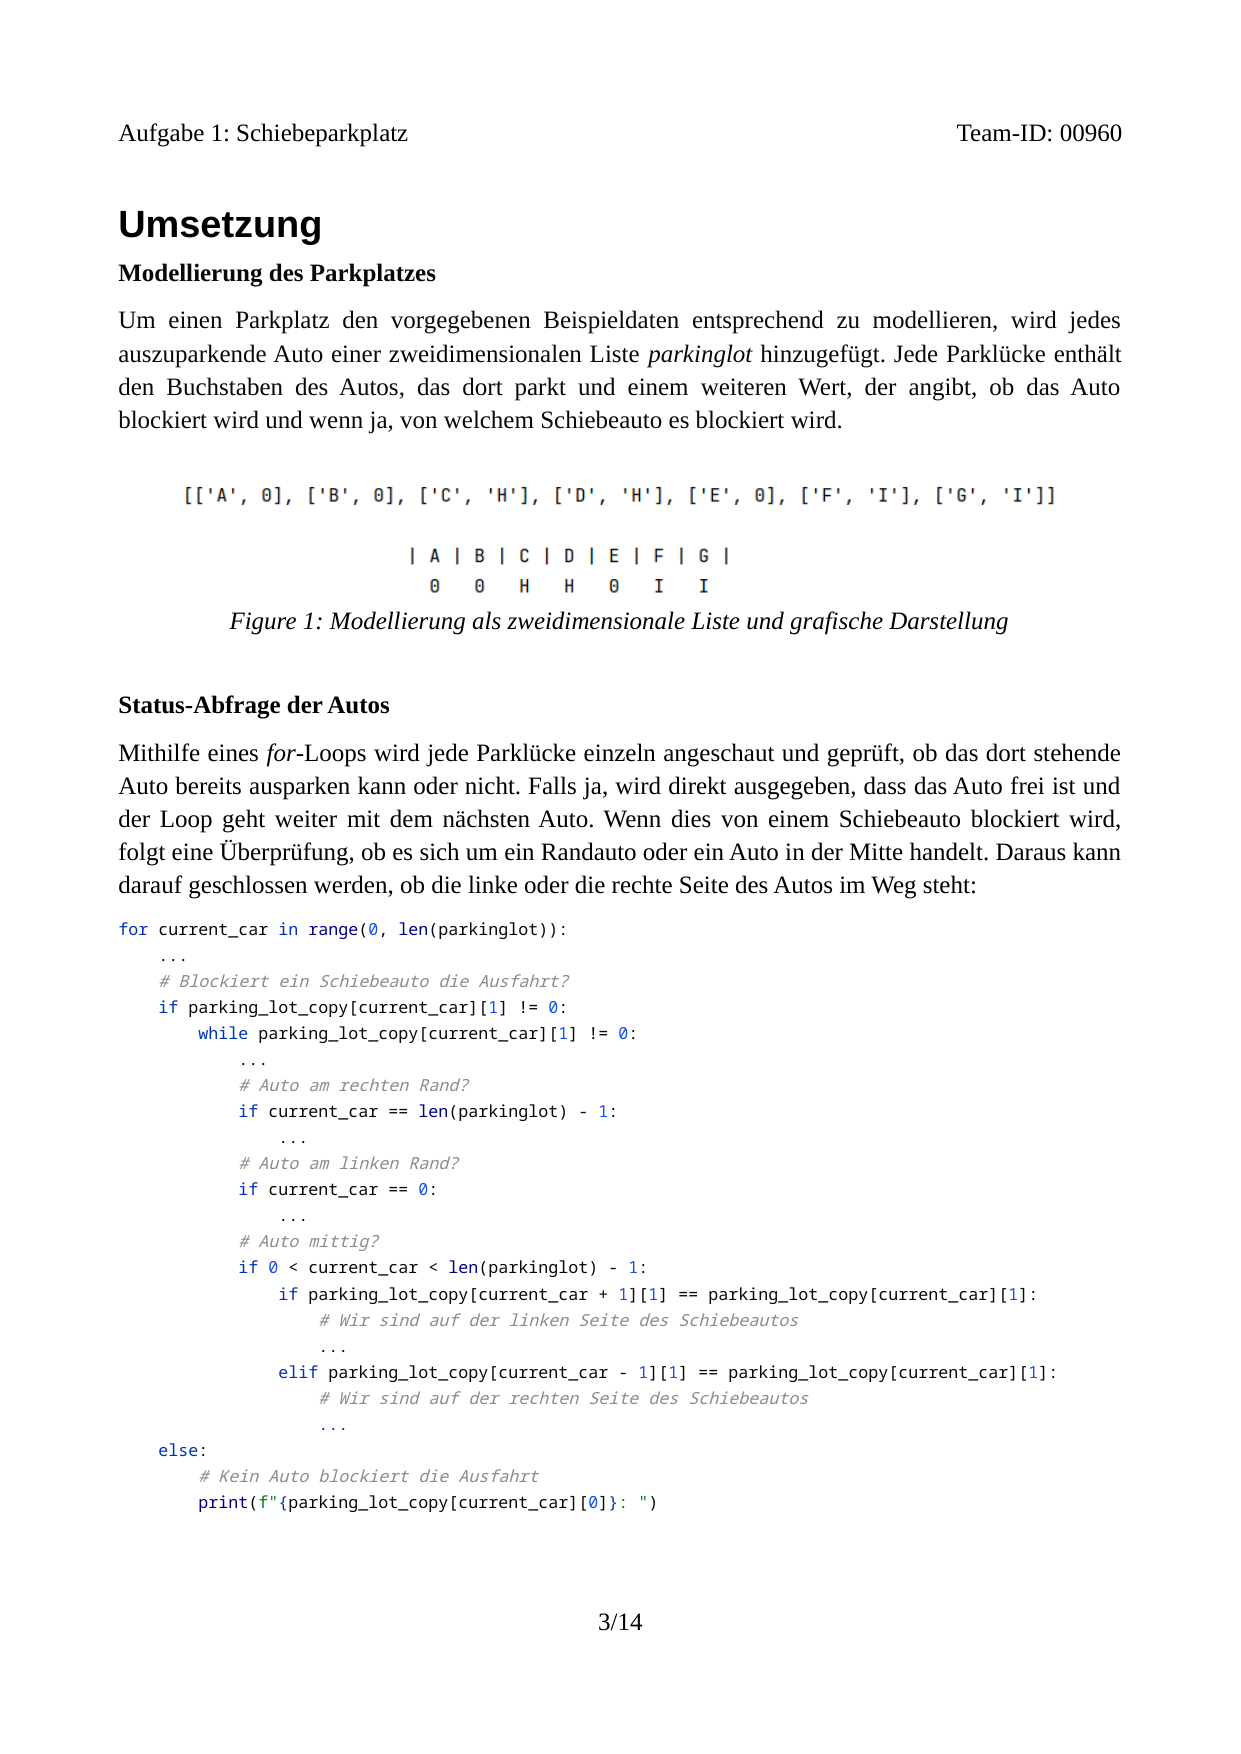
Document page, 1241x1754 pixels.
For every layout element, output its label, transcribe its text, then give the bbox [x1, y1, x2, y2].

text # Wir sind auf der rechten Seite des Schiebeautos ... else: [118, 1386, 1122, 1461]
text Mithilfe eines for-Loops wird jede Parklücke einzeln angeschaut und geprüft, ob das dort stehende Auto bereits ausparken kann oder nicht. Falls ja, wird direkt ausgegeben, dass das Auto frei ist und der Loop geht weiter mit dem nächsten Auto. Wenn dies von einem Schiebeauto blockiert wird, folgt eine Überprüfung, ob es sich um ein Randauto oder ein Auto in der Mitte handelt. Daraus kann darauf geschlossen werden, ob die linke oder die rechte Seite des Autos im Weg steht: [118, 738, 1122, 899]
text for current_car in range(0, len(parkinglot)): ... [118, 918, 1122, 966]
text # Blockiert ein Schiebeauto die Ausfahrt? if parking_lot_copy[current_car][1] != 0: while parking_lot_copy[current_car][1] != 0: ... # Auto am rechten Rand? if current_car == len(parkinglot) - 1: ... [118, 970, 1122, 1149]
subtitle Umsetzung [118, 202, 1122, 246]
text Figure 1: Modellierung als zweidimensionale Liste und grafische Darstellung [176, 606, 1064, 635]
picture [175, 477, 1065, 606]
text # Wir sind auf der linken Seite des Schiebeautos ... elif parking_lot_copy[current_car - 1][1] == parking_lot_copy[current_car][1]: [118, 1308, 1122, 1383]
text # Auto am linken Rand? if current_car == 0: [118, 1152, 1122, 1201]
text ... # Auto mittig? if 0 < current_car < len(parkinglot) - 1: if parking_lot_copy[current_car + 1][1] == parking_lot_copy[current_car][1]: [118, 1204, 1122, 1305]
text # Kein Auto blockiert die Ausfahrt print(f"{parking_lot_copy[current_car][0]}: ") [118, 1464, 1122, 1546]
text Status-Abfrage der Autos [118, 690, 1122, 719]
text Modellierung des Parkplatzes [118, 258, 1122, 287]
text Um einen Parkplatz den vorgegebenen Beispieldaten entsprechend zu modellieren, wird jedes auszuparkende Auto einer zweidimensionalen Liste parkinglot hinzugefügt. Jede Parklücke enthält den Buchstaben des Autos, das dort parkt und einem weiteren Wert, der angibt, ob das Auto blockiert wird und wenn ja, von welchem Schiebeauto es blockiert wird. [118, 306, 1122, 433]
